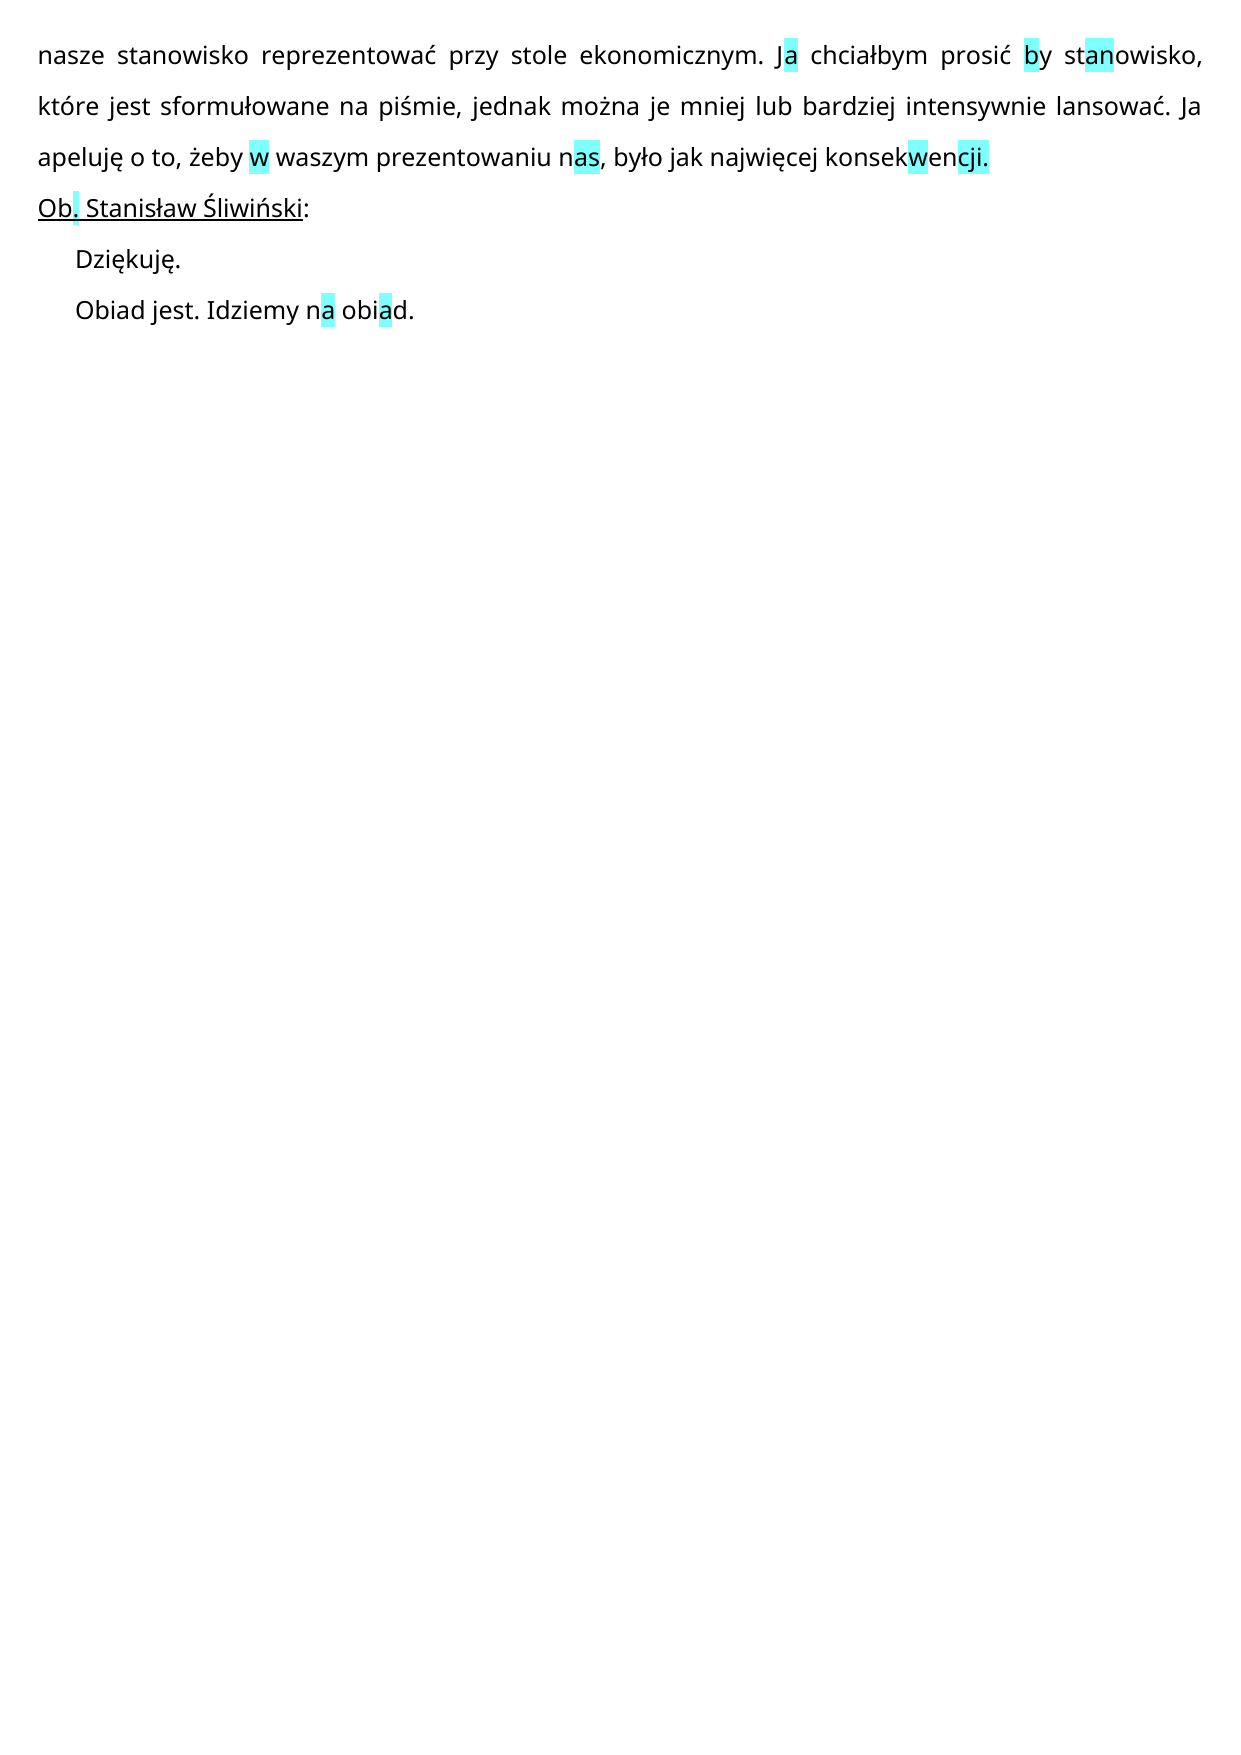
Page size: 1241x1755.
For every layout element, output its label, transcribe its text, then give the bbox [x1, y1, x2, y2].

text Dziękuję. [37, 242, 1203, 276]
text Ob. Stanisław Śliwiński: [37, 191, 1203, 225]
text Obiad jest. Idziemy na obiad. [37, 293, 1203, 327]
text nasze stanowisko reprezentować przy stole ekonomicznym. Ja chciałbym prosić by stanowisko, które jest sformułowane na piśmie, jednak można je mniej lub bardziej intensywnie lansować. Ja apeluję o to, żeby w waszym prezentowaniu nas, było jak najwięcej konsekwencji. [37, 37, 1203, 174]
